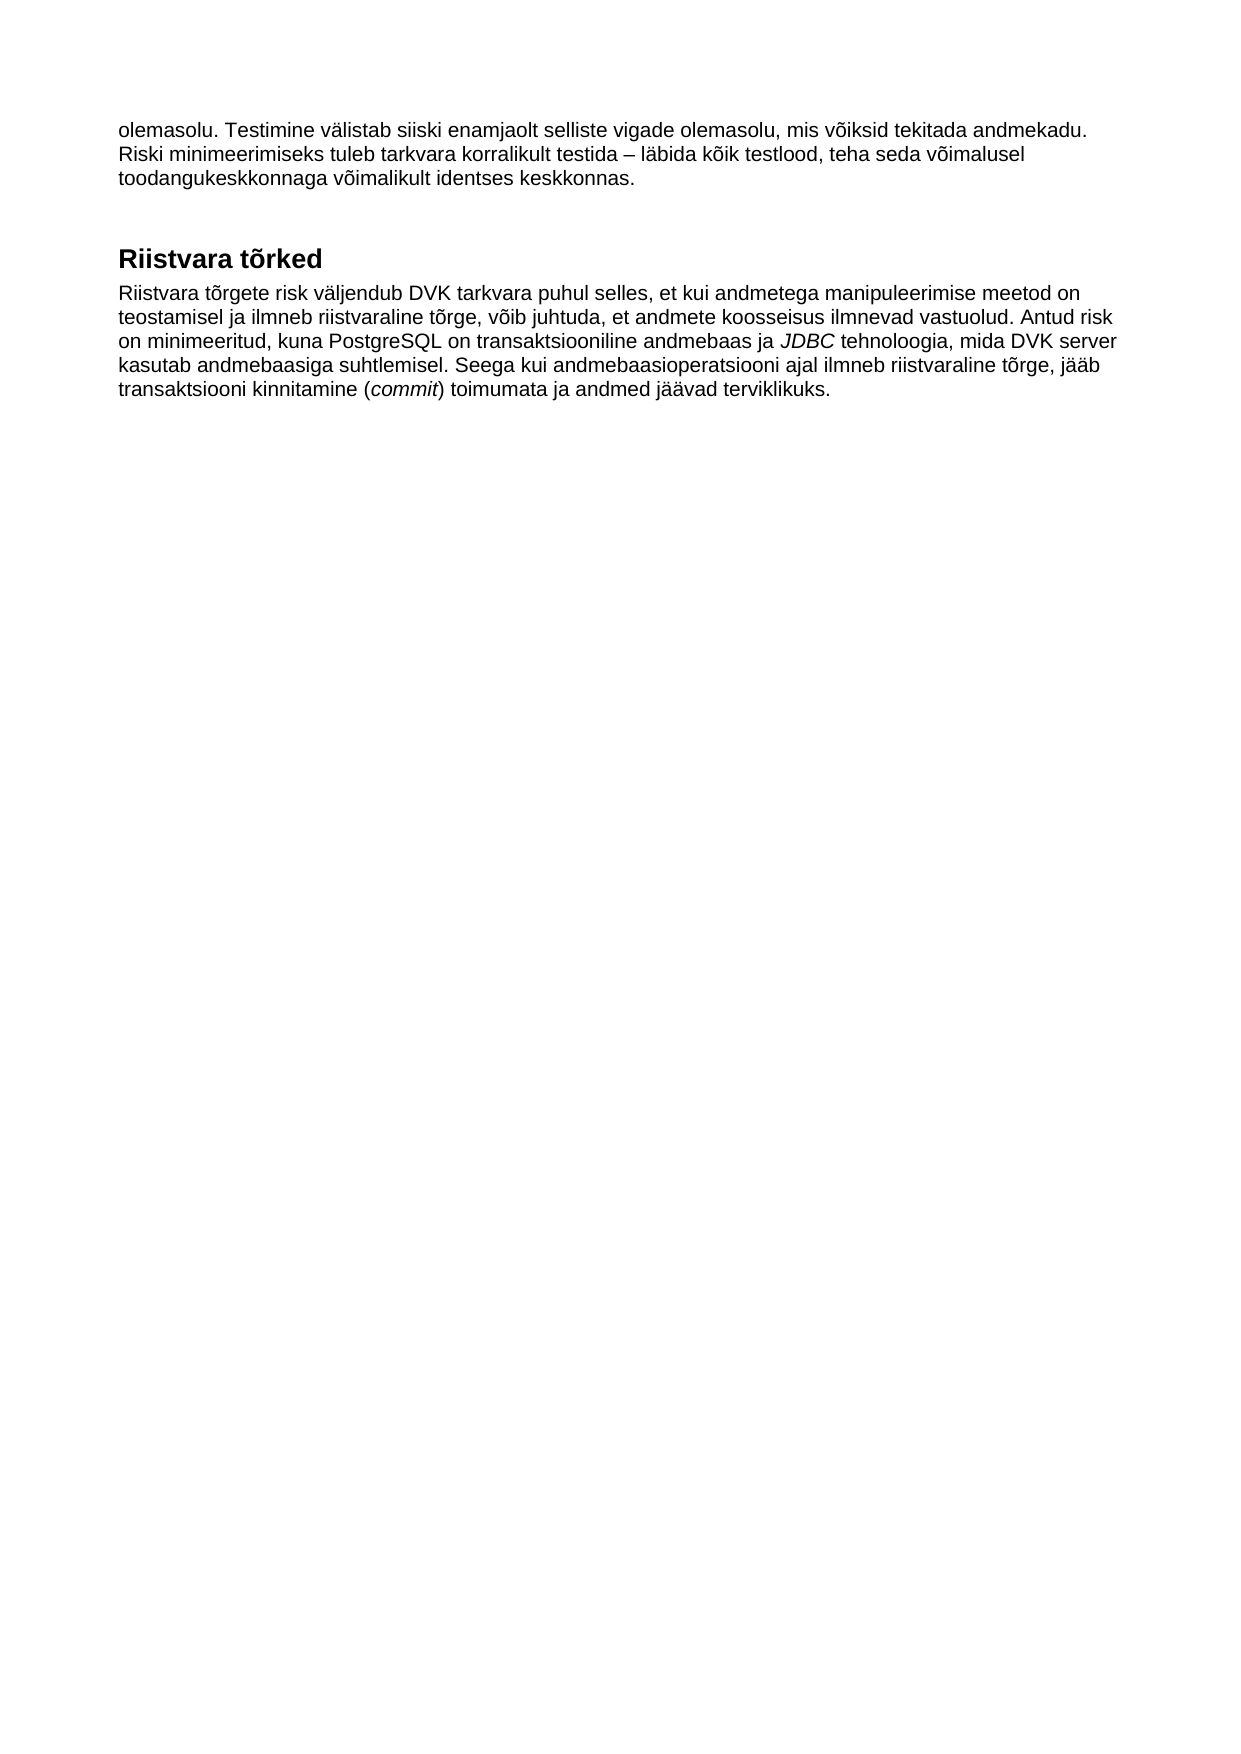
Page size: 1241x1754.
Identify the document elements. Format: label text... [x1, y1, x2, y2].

text Riistvara tõrked [118, 243, 1122, 274]
text olemasolu. Testimine välistab siiski enamjaolt selliste vigade olemasolu, mis võiksid tekitada andmekadu. Riski minimeerimiseks tuleb tarkvara korralikult testida – läbida kõik testlood, teha seda võimalusel toodangukeskkonnaga võimalikult identses keskkonnas. [118, 118, 1122, 190]
text Riistvara tõrgete risk väljendub DVK tarkvara puhul selles, et kui andmetega manipuleerimise meetod on teostamisel ja ilmneb riistvaraline tõrge, võib juhtuda, et andmete koosseisus ilmnevad vastuolud. Antud risk on minimeeritud, kuna PostgreSQL on transaktsiooniline andmebaas ja JDBC tehnoloogia, mida DVK server kasutab andmebaasiga suhtlemisel. Seega kui andmebaasioperatsiooni ajal ilmneb riistvaraline tõrge, jääb transaktsiooni kinnitamine (commit) toimumata ja andmed jäävad terviklikuks. [118, 281, 1122, 400]
